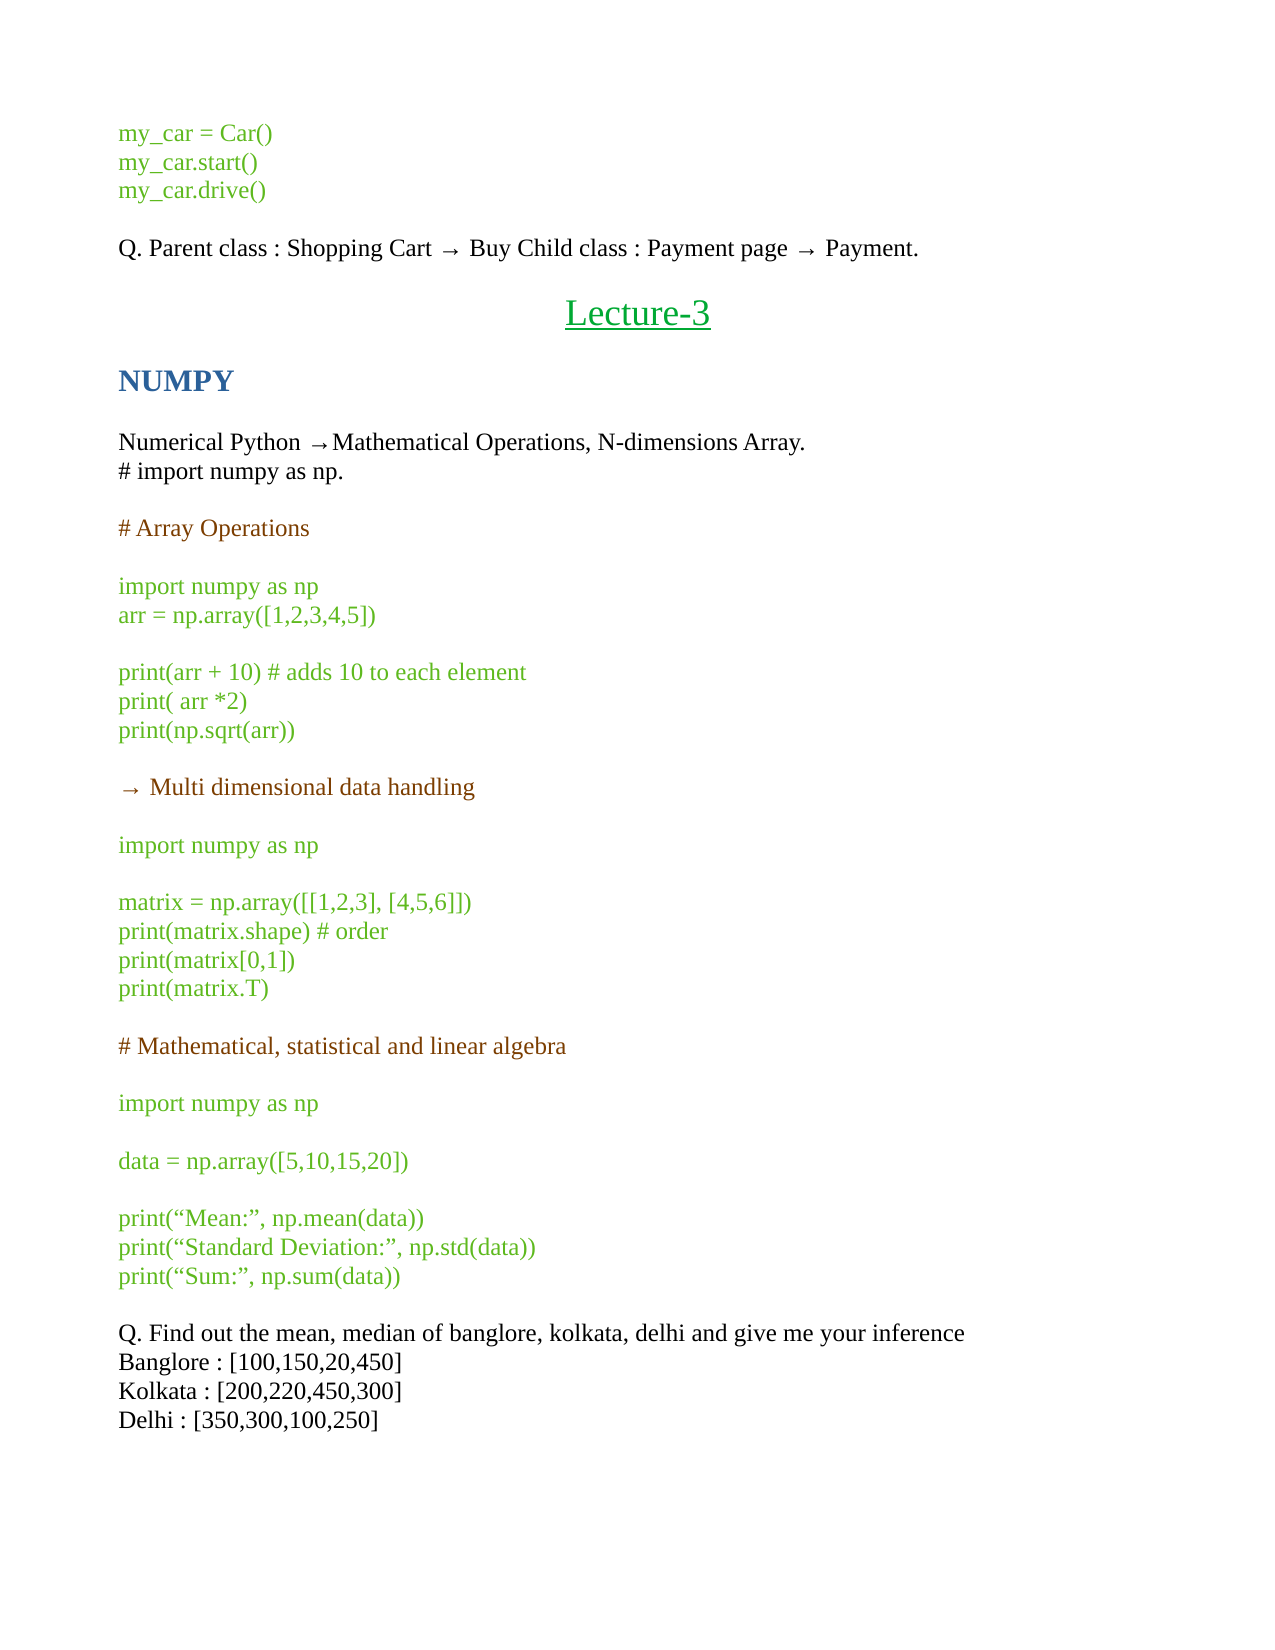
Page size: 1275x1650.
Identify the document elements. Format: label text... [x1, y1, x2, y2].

text Q. Parent class : Shopping Cart → Buy Child class : Payment page → Payment. [118, 233, 1157, 262]
text arr = np.array([1,2,3,4,5]) [118, 600, 1157, 628]
text Delhi : [350,300,100,250] [118, 1405, 1157, 1433]
text Q. Find out the mean, median of banglore, kolkata, delhi and give me your inference [118, 1318, 1157, 1347]
text NUMPY [118, 362, 1157, 398]
text print(matrix[0,1]) [118, 945, 1157, 973]
text import numpy as np [118, 830, 1157, 858]
text # import numpy as np. [118, 456, 1157, 485]
text print(“Standard Deviation:”, np.std(data)) [118, 1232, 1157, 1261]
text Numerical Python →Mathematical Operations, N-dimensions Array. [118, 427, 1157, 456]
text my_car.start() [118, 147, 1157, 176]
text my_car.drive() [118, 176, 1157, 204]
text # Mathematical, statistical and linear algebra [118, 1031, 1157, 1060]
text data = np.array([5,10,15,20]) [118, 1146, 1157, 1175]
text print(“Mean:”, np.mean(data)) [118, 1203, 1157, 1232]
text Kolkata : [200,220,450,300] [118, 1376, 1157, 1405]
text Banglore : [100,150,20,450] [118, 1347, 1157, 1376]
text print(matrix.T) [118, 973, 1157, 1002]
text print(arr + 10) # adds 10 to each element [118, 657, 1157, 686]
text print( arr *2) [118, 686, 1157, 715]
text print(np.sqrt(arr)) [118, 715, 1157, 743]
text print(“Sum:”, np.sum(data)) [118, 1261, 1157, 1290]
text import numpy as np [118, 571, 1157, 600]
text print(matrix.shape) # order [118, 916, 1157, 945]
text import numpy as np [118, 1088, 1157, 1117]
text my_car = Car() [118, 118, 1157, 147]
text → Multi dimensional data handling [118, 772, 1157, 801]
text matrix = np.array([[1,2,3], [4,5,6]]) [118, 887, 1157, 916]
text Lecture-3 [118, 291, 1157, 334]
text # Array Operations [118, 513, 1157, 542]
